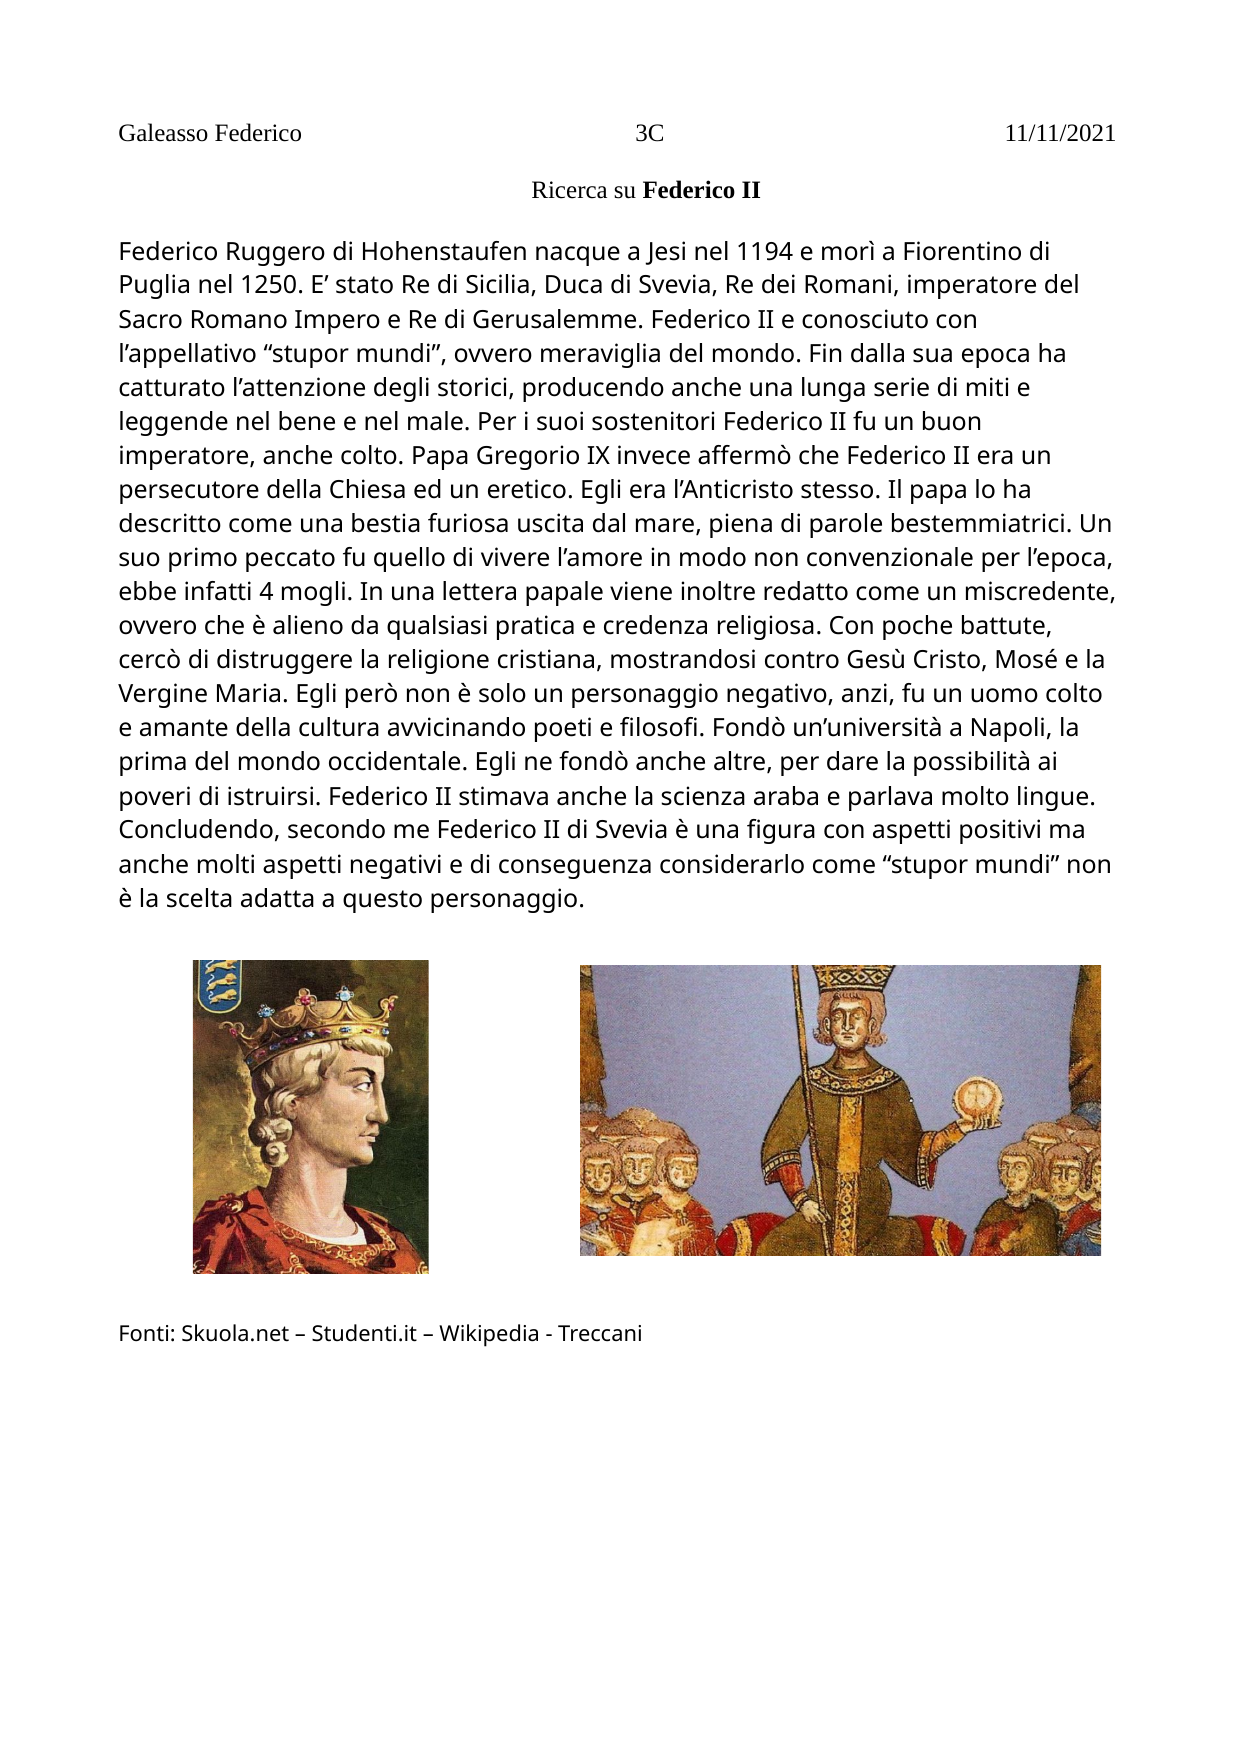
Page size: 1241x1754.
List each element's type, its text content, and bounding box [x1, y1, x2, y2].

text Federico Ruggero di Hohenstaufen nacque a Jesi nel 1194 e morì a Fiorentino di Puglia nel 1250. E’ stato Re di Sicilia, Duca di Svevia, Re dei Romani, imperatore del Sacro Romano Impero e Re di Gerusalemme. Federico II e conosciuto con l’appellativo “stupor mundi”, ovvero meraviglia del mondo. Fin dalla sua epoca ha catturato l’attenzione degli storici, producendo anche una lunga serie di miti e leggende nel bene e nel male. Per i suoi sostenitori Federico II fu un buon imperatore, anche colto. Papa Gregorio IX invece affermò che Federico II era un persecutore della Chiesa ed un eretico. Egli era l’Anticristo stesso. Il papa lo ha descritto come una bestia furiosa uscita dal mare, piena di parole bestemmiatrici. Un suo primo peccato fu quello di vivere l’amore in modo non convenzionale per l’epoca, ebbe infatti 4 mogli. In una lettera papale viene inoltre redatto come un miscredente, ovvero che è alieno da qualsiasi pratica e credenza religiosa. Con poche battute, cercò di distruggere la religione cristiana, mostrandosi contro Gesù Cristo, Mosé e la Vergine Maria. Egli però non è solo un personaggio negativo, anzi, fu un uomo colto e amante della cultura avvicinando poeti e filosofi. Fondò un’università a Napoli, la prima del mondo occidentale. Egli ne fondò anche altre, per dare la possibilità ai poveri di istruirsi. Federico II stimava anche la scienza araba e parlava molto lingue. Concludendo, secondo me Federico II di Svevia è una figura con aspetti positivi ma anche molti aspetti negativi e di conseguenza considerarlo come “stupor mundi” non è la scelta adatta a questo personaggio. [118, 233, 1122, 914]
picture [580, 965, 1102, 1256]
text Ricerca su Federico II [118, 176, 1122, 204]
text Galeasso Federico 3C 11/11/2021 [118, 118, 1122, 147]
text Fonti: Skuola.net – Studenti.it – Wikipedia - Treccani [118, 1318, 1122, 1347]
picture [192, 960, 429, 1274]
